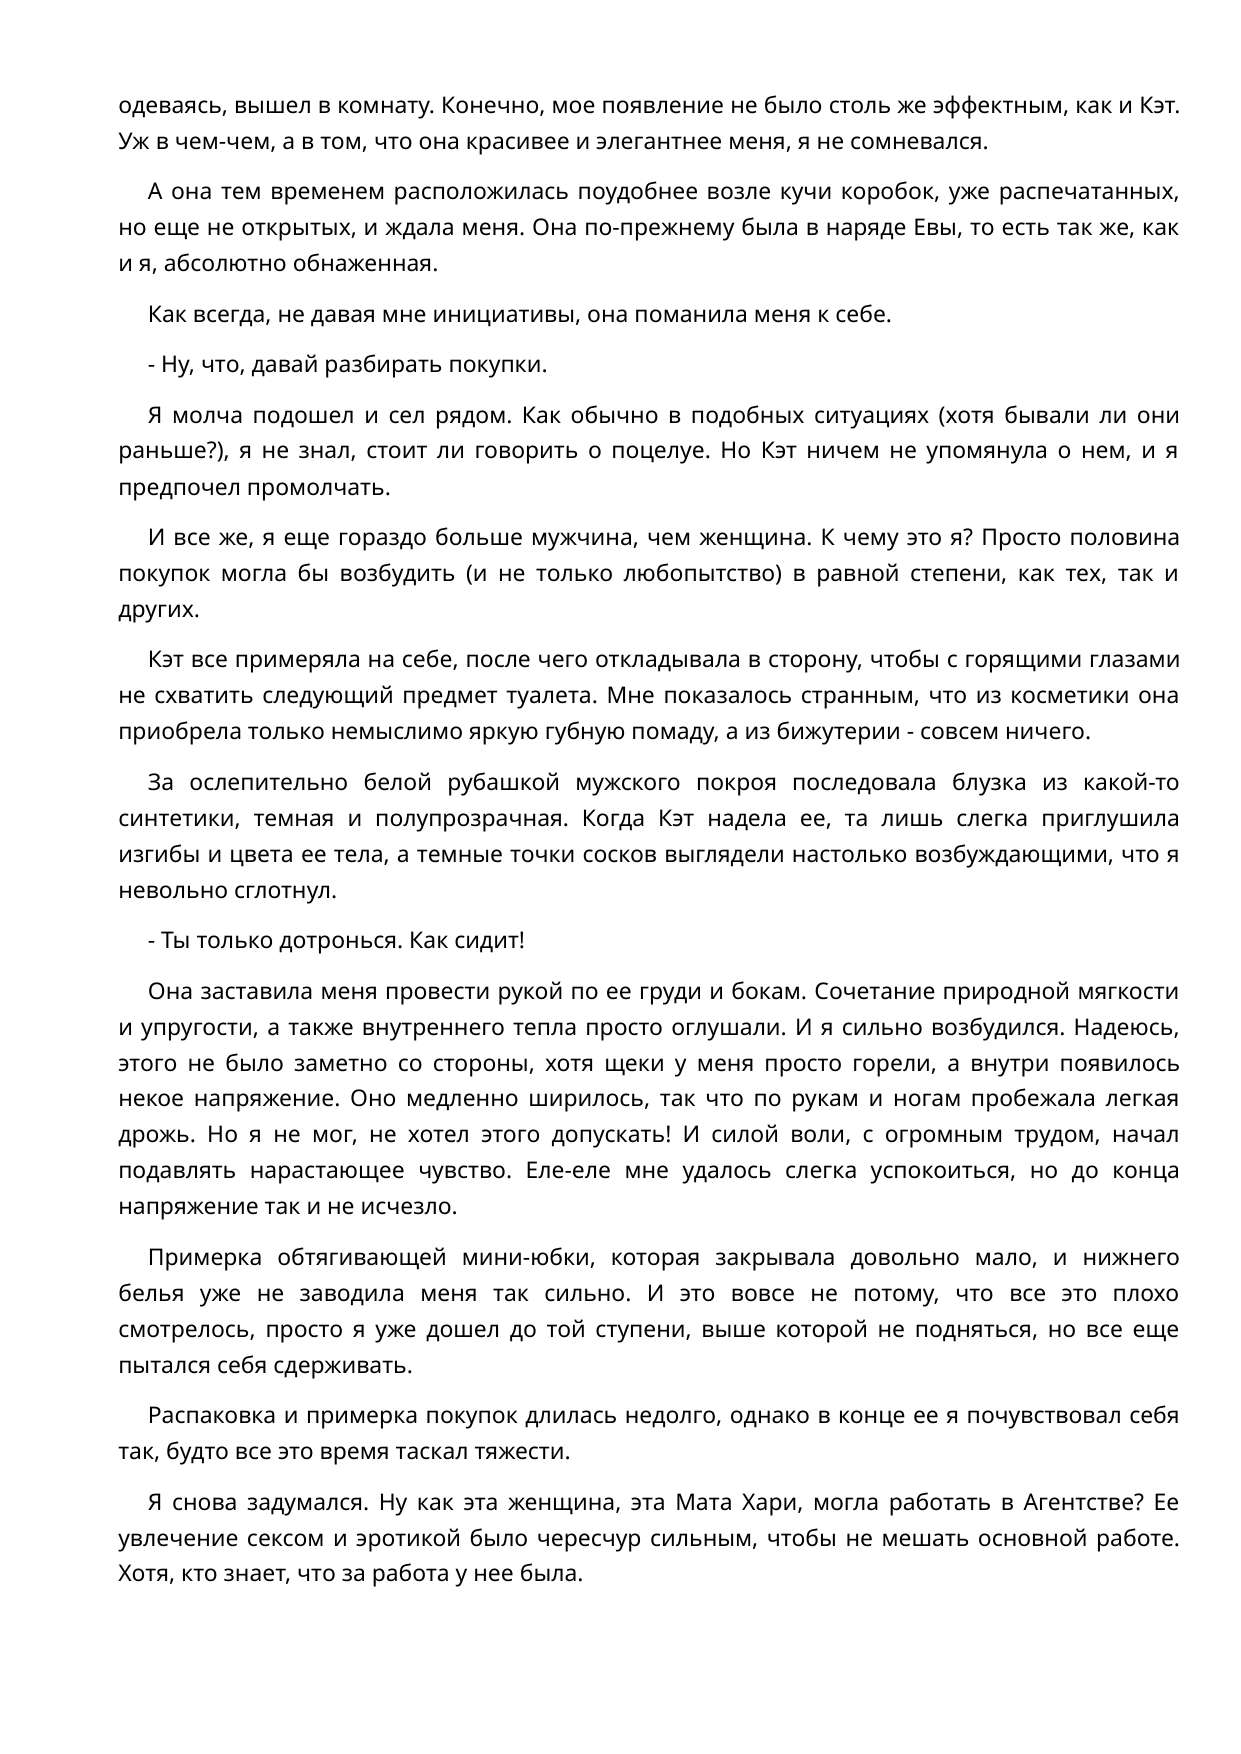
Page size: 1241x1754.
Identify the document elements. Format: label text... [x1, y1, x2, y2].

text И все же, я еще гораздо больше мужчина, чем женщина. К чему это я? Просто половина покупок могла бы возбудить (и не только любопытство) в равной степени, как тех, так и других. [118, 521, 1181, 624]
text За ослепительно белой рубашкой мужского покроя последовала блузка из какой-то синтетики, темная и полупрозрачная. Когда Кэт надела ее, та лишь слегка приглушила изгибы и цвета ее тела, а темные точки сосков выглядели настолько возбуждающими, что я невольно сглотнул. [118, 766, 1181, 905]
text Она заставила меня провести рукой по ее груди и бокам. Сочетание природной мягкости и упругости, а также внутреннего тепла просто оглушали. И я сильно возбудился. Надеюсь, этого не было заметно со стороны, хотя щеки у меня просто горели, а внутри появилось некое напряжение. Оно медленно ширилось, так что по рукам и ногам пробежала легкая дрожь. Но я не мог, не хотел этого допускать! И силой воли, с огромным трудом, начал подавлять нарастающее чувство. Еле-еле мне удалось слегка успокоиться, но до конца напряжение так и не исчезло. [118, 974, 1181, 1221]
text - Ты только дотронься. Как сидит! [118, 924, 1181, 955]
text Я снова задумался. Ну как эта женщина, эта Мата Хари, могла работать в Агентстве? Ее увлечение сексом и эротикой было чересчур сильным, чтобы не мешать основной работе. Хотя, кто знает, что за работа у нее была. [118, 1486, 1181, 1589]
text одеваясь, вышел в комнату. Конечно, мое появление не было столь же эффектным, как и Кэт. Уж в чем-чем, а в том, что она красивее и элегантнее меня, я не сомневался. [118, 89, 1181, 156]
text Распаковка и примерка покупок длилась недолго, однако в конце ее я почувствовал себя так, будто все это время таскал тяжести. [118, 1399, 1181, 1466]
text Кэт все примеряла на себе, после чего откладывала в сторону, чтобы с горящими глазами не схватить следующий предмет туалета. Мне показалось странным, что из косметики она приобрела только немыслимо яркую губную помаду, а из бижутерии - совсем ничего. [118, 643, 1181, 746]
text Я молча подошел и сел рядом. Как обычно в подобных ситуациях (хотя бывали ли они раньше?), я не знал, стоит ли говорить о поцелуе. Но Кэт ничем не упомянула о нем, и я предпочел промолчать. [118, 398, 1181, 502]
text Как всегда, не давая мне инициативы, она поманила меня к себе. [118, 297, 1181, 329]
text - Ну, что, давай разбирать покупки. [118, 348, 1181, 379]
text Примерка обтягивающей мини-юбки, которая закрывала довольно мало, и нижнего белья уже не заводила меня так сильно. И это вовсе не потому, что все это плохо смотрелось, просто я уже дошел до той ступени, выше которой не подняться, но все еще пытался себя сдерживать. [118, 1241, 1181, 1380]
text А она тем временем расположилась поудобнее возле кучи коробок, уже распечатанных, но еще не открытых, и ждала меня. Она по-прежнему была в наряде Евы, то есть так же, как и я, абсолютно обнаженная. [118, 175, 1181, 278]
